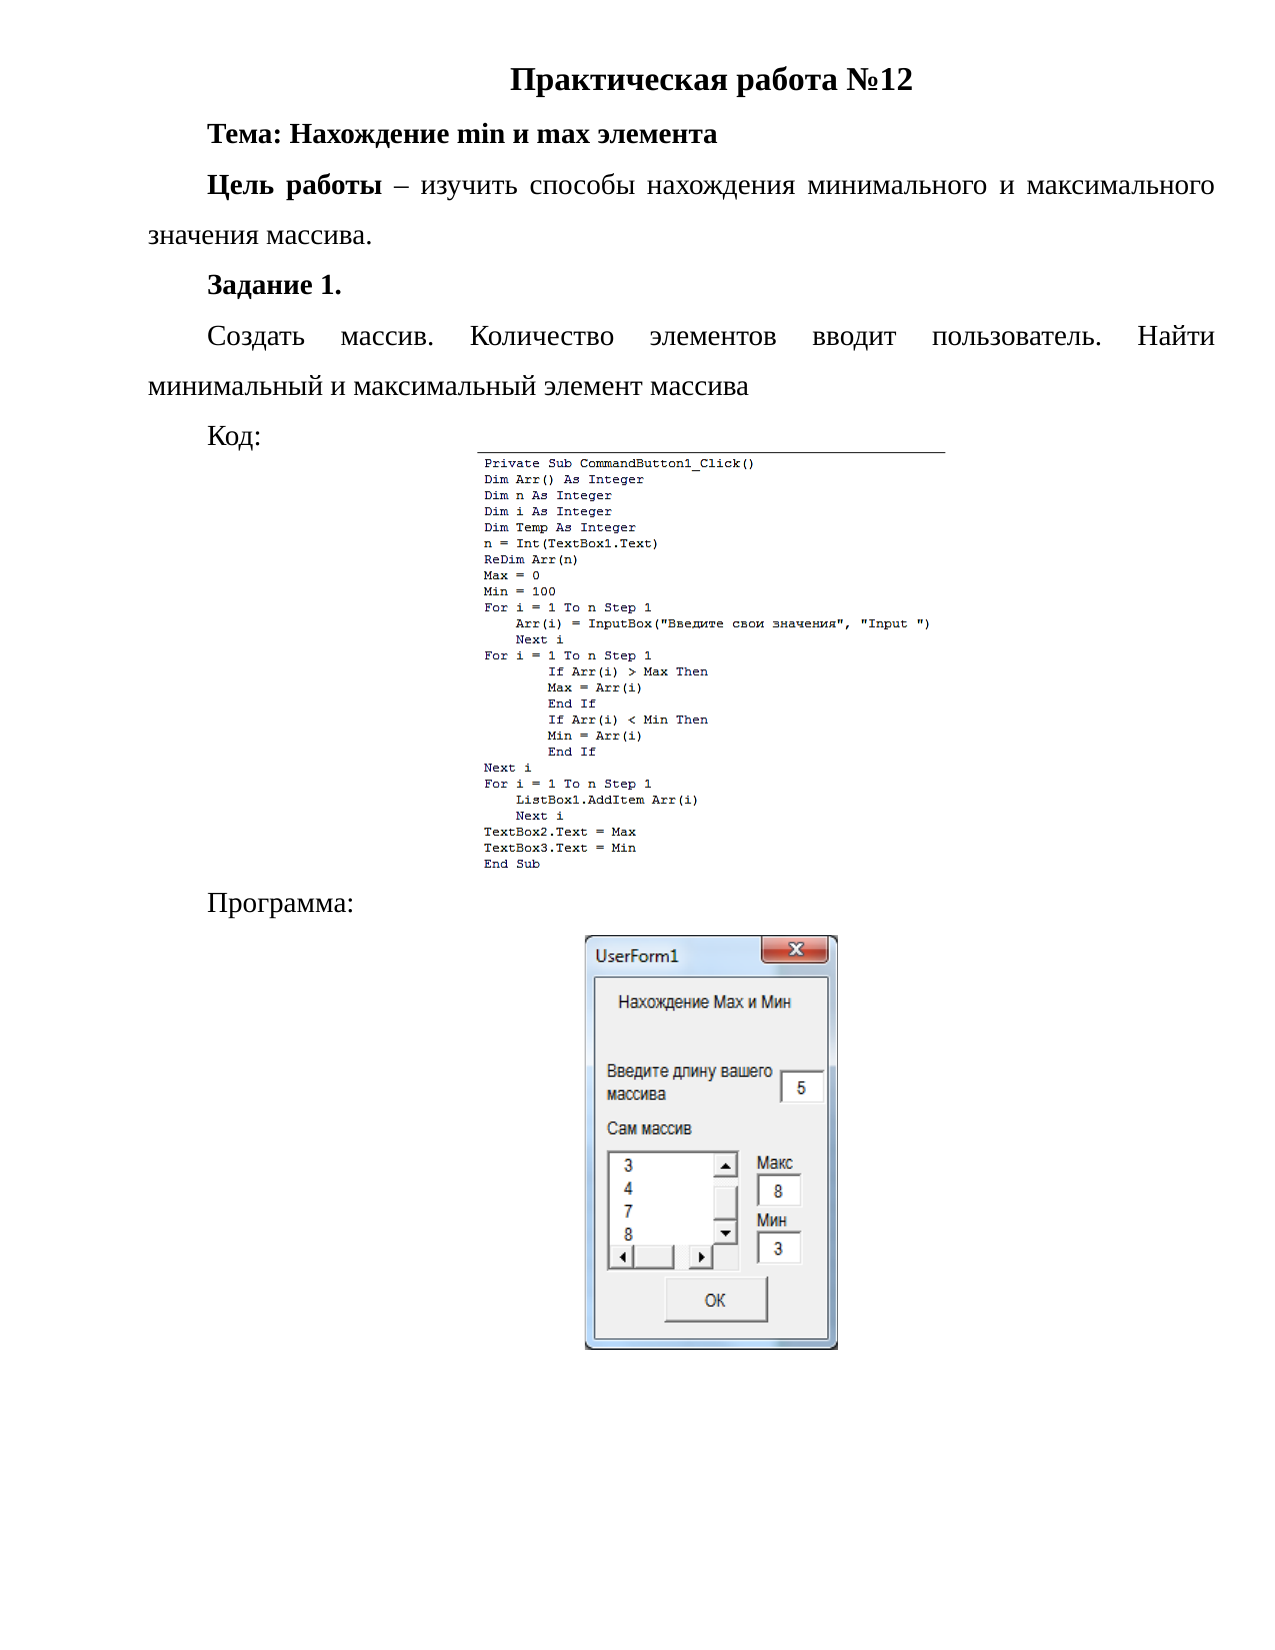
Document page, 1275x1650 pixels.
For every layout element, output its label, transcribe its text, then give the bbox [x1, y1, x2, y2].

text Тема: Нахождение min и max элемента [148, 117, 1216, 150]
text Практическая работа №12 [148, 59, 1216, 97]
text Создать массив. Количество элементов вводит пользователь. Найти минимальный и максимальный элемент массива [148, 318, 1216, 402]
text Задание 1. [148, 267, 1216, 301]
text Цель работы – изучить способы нахождения минимального и максимального значения массива. [148, 167, 1216, 251]
text Код: [148, 418, 1216, 452]
text Программа: [148, 885, 1216, 919]
